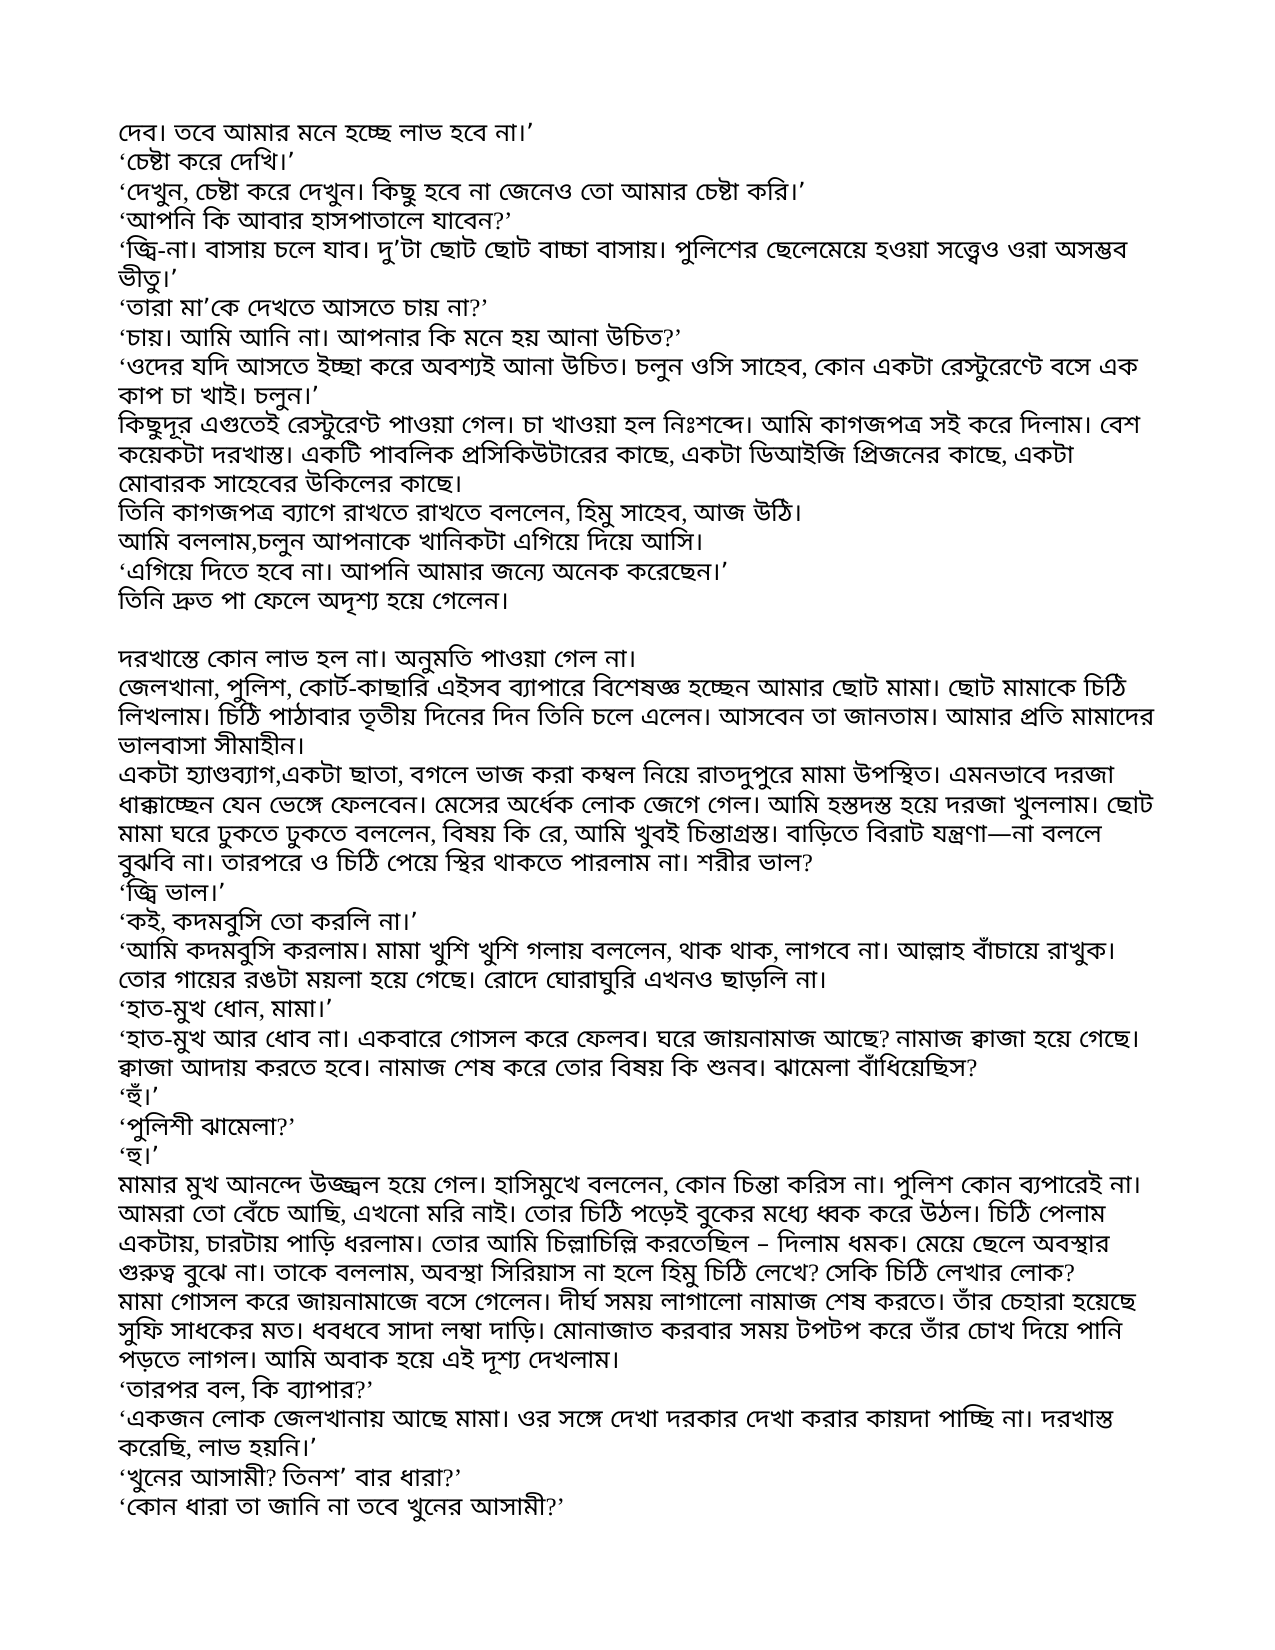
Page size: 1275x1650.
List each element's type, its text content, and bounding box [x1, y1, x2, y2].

text ‘পুলিশী ঝামেলা?’ [142, 1112, 1157, 1141]
text ‘চেষ্টা করে দেখি।’ [118, 147, 1157, 177]
text মামার মুখ আনন্দে উজ্জ্বল হয়ে গেল। হাসিমুখে বললেন, কোন চিন্তা করিস না। পুলিশ কোন ব্যপারেই না। আমরা তো বেঁচে আছি, এখনো মরি নাই। তোর চিঠি পড়েই বুকের মধ্যে ধ্বক করে উঠল। চিঠি পেলাম একটায়, চারটায় পাড়ি ধরলাম। তোর আমি চিল্লাচিল্লি করতেছিল – দিলাম ধমক। মেয়ে ছেলে অবস্থার গুরুত্ব বুঝে না। তাকে বললাম, অবস্থা সিরিয়াস না হলে হিমু চিঠি লেখে? সেকি চিঠি লেখার লোক? [118, 1170, 1157, 1287]
text ‘হাত-মুখ ধোন, মামা।’ [118, 994, 1157, 1024]
text মামা গোসল করে জায়নামাজে বসে গেলেন। দীর্ঘ সময় লাগালো নামাজ শেষ করতে। তাঁর চেহারা হয়েছে সুফি সাধকের মত। ধবধবে সাদা লম্বা দাড়ি। মোনাজাত করবার সময় টপটপ করে তাঁর চোখ দিয়ে পানি পড়তে লাগল। আমি অবাক হয়ে এই দূশ্য দেখলাম। [118, 1287, 1157, 1375]
text ‘তারপর বল, কি ব্যাপার?’ [118, 1375, 1157, 1404]
text ‘কই, কদমবুসি তো করলি না।’ [118, 907, 243, 936]
text কিছুদূর এগুতেই রেস্টুরেণ্ট পাওয়া গেল। চা খাওয়া হল নিঃশব্দে। আমি কাগজপত্র সই করে দিলাম। বেশ কয়েকটা দরখাস্ত। একটি পাবলিক প্রসিকিউটারের কাছে, একটা ডিআইজি প্রিজনের কাছে, একটা মোবারক সাহেবের উকিলের কাছে। [118, 411, 1157, 498]
text একটা হ্যাণ্ডব্যাগ,একটা ছাতা, বগলে ভাজ করা কম্বল নিয়ে রাতদুপুরে মামা উপস্থিত। এমনভাবে দরজা ধাক্কাচ্ছেন যেন ভেঙ্গে ফেলবেন। মেসের অর্ধেক লোক জেগে গেল। আমি হস্তদস্ত হয়ে দরজা খুললাম। ছোট মামা ঘরে ঢুকতে ঢুকতে বললেন, বিষয় কি রে, আমি খুবই চিন্তাগ্রস্ত। বাড়িতে বিরাট যন্ত্রণা—না বললে বুঝবি না। তারপরে ও চিঠি পেয়ে স্থির থাকতে পারলাম না। শরীর ভাল? [118, 761, 1157, 878]
text ‘ওদের যদি আসতে ইচ্ছা করে অবশ্যই আনা উচিত। চলুন ওসি সাহেব, কোন একটা রেস্টুরেণ্টে বসে এক কাপ চা খাই। চলুন।’ [118, 352, 1157, 411]
text ‘একজন লোক জেলখানায় আছে মামা। ওর সঙ্গে দেখা দরকার দেখা করার কায়দা পাচ্ছি না। দরখাস্ত করেছি, লাভ হয়নি।’ [118, 1404, 1157, 1463]
text দরখাস্তে কোন লাভ হল না। অনুমতি পাওয়া গেল না। [430, 644, 1157, 673]
text আমি বললাম,চলুন আপনাকে খানিকটা এগিয়ে দিয়ে আসি। [118, 527, 1157, 557]
text তিনি দ্রুত পা ফেলে অদৃশ্য হয়ে গেলেন। [118, 586, 1157, 615]
text ‘এগিয়ে দিতে হবে না। আপনি আমার জন্যে অনেক করেছেন।’ [118, 557, 1157, 586]
text ‘হুঁ।’ [118, 1082, 1157, 1112]
text ‘দেখুন, চেষ্টা করে দেখুন। কিছু হবে না জেনেও তো আমার চেষ্টা করি।’ [118, 177, 1157, 206]
text ‘চায়। আমি আনি না। আপনার কি মনে হয় আনা উচিত?’ [118, 323, 1157, 352]
text ‘তারা মা’কে দেখতে আসতে চায় না?’ [118, 293, 1157, 323]
text ‘আপনি কি আবার হাসপাতালে যাবেন?’ [118, 206, 1157, 235]
text ‘হাত-মুখ আর ধোব না। একবারে গোসল করে ফেলব। ঘরে জায়নামাজ আছে? নামাজ ক্বাজা হয়ে গেছে। ক্বাজা আদায় করতে হবে। নামাজ শেষ করে তোর বিষয় কি শুনব। ঝামেলা বাঁধিয়েছিস? [118, 1024, 1157, 1082]
text ‘আমি কদমবুসি করলাম। মামা খুশি খুশি গলায় বললেন, থাক থাক, লাগবে না। আল্লাহ বাঁচায়ে রাখুক। তোর গায়ের রঙটা ময়লা হয়ে গেছে। রোদে ঘোরাঘুরি এখনও ছাড়লি না। [118, 936, 1157, 994]
text দরখাস্তে কোন লাভ হল না। অনুমতি পাওয়া গেল না। [118, 644, 453, 673]
text ‘কোন ধারা তা জানি না তবে খুনের আসামী?’ [118, 1492, 1157, 1521]
text তিনি কাগজপত্র ব্যাগে রাখতে রাখতে বললেন, হিমু সাহেব, আজ উঠি। [118, 498, 608, 527]
text ‘কই, কদমবুসি তো করলি না।’ [236, 907, 1157, 936]
text ‘পুলিশী ঝামেলা?’ [118, 1112, 150, 1141]
text ‘হু।’ [118, 1141, 1157, 1170]
text জেলখানা, পুলিশ, কোর্ট-কাছারি এইসব ব্যাপারে বিশেষজ্ঞ হচ্ছেন আমার ছোট মামা। ছোট মামাকে চিঠি লিখলাম। চিঠি পাঠাবার তৃতীয় দিনের দিন তিনি চলে এলেন। আসবেন তা জানতাম। আমার প্রতি মামাদের ভালবাসা সীমাহীন। [118, 673, 1157, 761]
text ‘খুনের আসামী? তিনশ’ বার ধারা?’ [118, 1463, 1157, 1492]
text দেব। তবে আমার মনে হচ্ছে লাভ হবে না।’ [118, 118, 1157, 147]
text তিনি কাগজপত্র ব্যাগে রাখতে রাখতে বললেন, হিমু সাহেব, আজ উঠি। [580, 498, 1157, 527]
text ‘জ্বি-না। বাসায় চলে যাব। দু’টা ছোট ছোট বাচ্চা বাসায়। পুলিশের ছেলেমেয়ে হওয়া সত্ত্বেও ওরা অসম্ভব ভীতু।’ [118, 235, 1157, 293]
text ‘জ্বি ভাল।’ [118, 878, 1157, 907]
